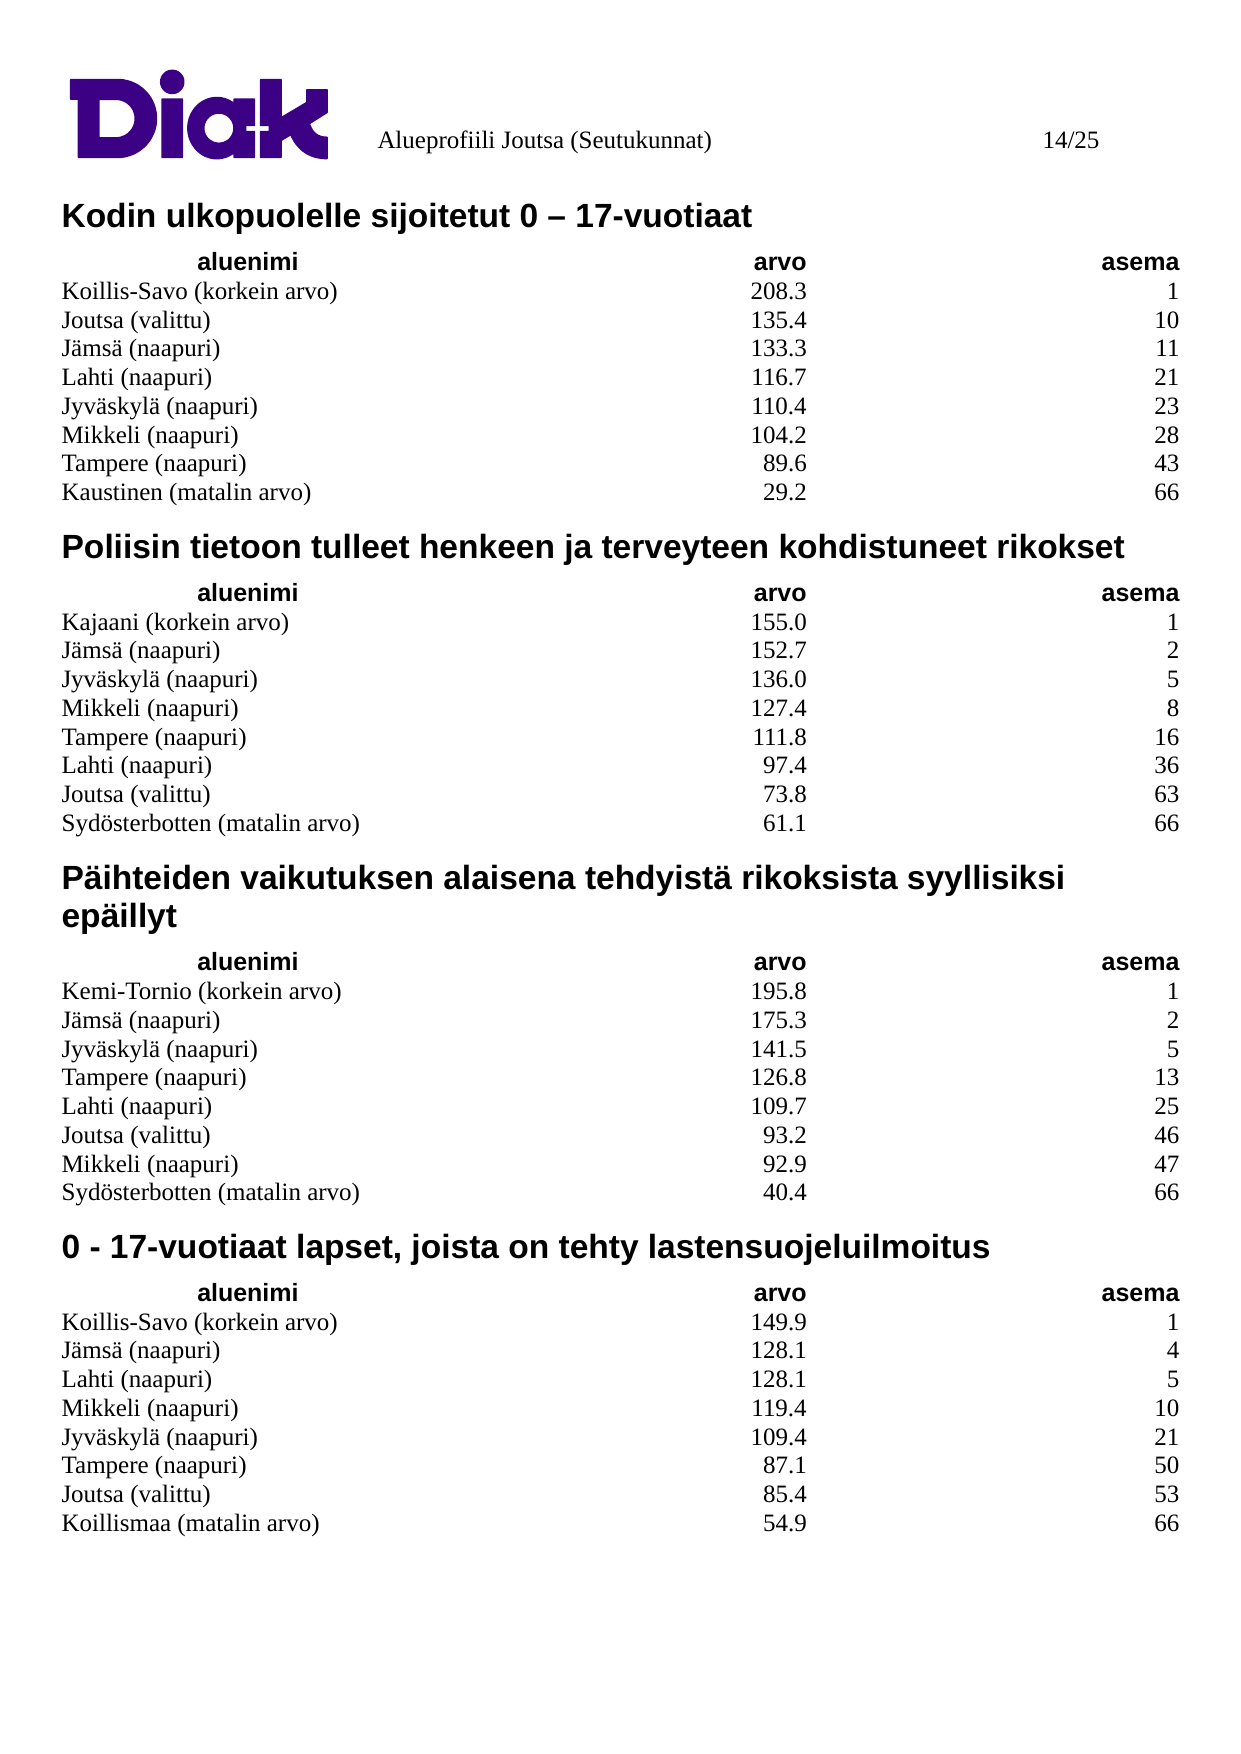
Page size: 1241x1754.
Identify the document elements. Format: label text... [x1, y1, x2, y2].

table_cell 2 [806, 636, 1179, 664]
subtitle Päihteiden vaikutuksen alaisena tehdyistä rikoksista syyllisiksi epäillyt [61, 858, 1179, 935]
subtitle Kodin ulkopuolelle sijoitetut 0 – 17-vuotiaat [61, 196, 1179, 235]
table_cell Koillis-Savo (korkein arvo) [61, 1307, 434, 1336]
table_cell 21 [806, 1422, 1179, 1451]
table_cell Jyväskylä (naapuri) [61, 1034, 434, 1062]
table_cell 1 [806, 1307, 1179, 1336]
table_cell 128.1 [434, 1364, 806, 1393]
table_cell 119.4 [434, 1393, 806, 1422]
table_cell 195.8 [434, 976, 806, 1005]
table_cell 4 [806, 1336, 1179, 1364]
table_cell Joutsa (valittu) [61, 305, 434, 333]
table_cell Joutsa (valittu) [61, 779, 434, 808]
table_cell 50 [806, 1451, 1179, 1479]
table_cell 43 [806, 449, 1179, 477]
table_cell 63 [806, 779, 1179, 808]
table_cell 109.7 [434, 1091, 806, 1120]
table_cell 136.0 [434, 664, 806, 693]
table_cell 89.6 [434, 449, 806, 477]
table_cell 10 [806, 1393, 1179, 1422]
table_cell Kaustinen (matalin arvo) [61, 477, 434, 506]
table_cell 1 [806, 976, 1179, 1005]
table_cell Jyväskylä (naapuri) [61, 391, 434, 420]
table_cell 2 [806, 1005, 1179, 1034]
table_cell 5 [806, 1034, 1179, 1062]
table_cell 152.7 [434, 636, 806, 664]
table_cell 135.4 [434, 305, 806, 333]
table_cell 66 [806, 1178, 1179, 1206]
table_cell Kajaani (korkein arvo) [61, 607, 434, 636]
table_cell 61.1 [434, 808, 806, 837]
table_header aluenimi [61, 578, 434, 607]
table_cell Mikkeli (naapuri) [61, 1149, 434, 1177]
table_cell Tampere (naapuri) [61, 449, 434, 477]
table_cell Mikkeli (naapuri) [61, 1393, 434, 1422]
table_cell Joutsa (valittu) [61, 1479, 434, 1508]
table_cell 28 [806, 420, 1179, 448]
table_header arvo [434, 1278, 806, 1307]
table_cell 97.4 [434, 751, 806, 779]
table_cell Jämsä (naapuri) [61, 636, 434, 664]
table_cell 133.3 [434, 334, 806, 362]
table_cell Sydösterbotten (matalin arvo) [61, 1178, 434, 1206]
table_cell 73.8 [434, 779, 806, 808]
table_cell 175.3 [434, 1005, 806, 1034]
table_cell Sydösterbotten (matalin arvo) [61, 808, 434, 837]
table_cell 40.4 [434, 1178, 806, 1206]
table_cell 66 [806, 477, 1179, 506]
table_cell 53 [806, 1479, 1179, 1508]
table_cell 141.5 [434, 1034, 806, 1062]
table_cell 66 [806, 808, 1179, 837]
table_cell Koillismaa (matalin arvo) [61, 1508, 434, 1537]
table_cell 87.1 [434, 1451, 806, 1479]
table_cell 1 [806, 607, 1179, 636]
table_cell Jyväskylä (naapuri) [61, 664, 434, 693]
table_cell Koillis-Savo (korkein arvo) [61, 276, 434, 305]
table_header aluenimi [61, 1278, 434, 1307]
table_cell 5 [806, 1364, 1179, 1393]
table_cell 111.8 [434, 722, 806, 751]
table_header asema [806, 1278, 1179, 1307]
table_cell 21 [806, 362, 1179, 391]
table_cell Tampere (naapuri) [61, 1451, 434, 1479]
table_cell Mikkeli (naapuri) [61, 693, 434, 722]
subtitle Poliisin tietoon tulleet henkeen ja terveyteen kohdistuneet rikokset [61, 527, 1179, 566]
table_cell 29.2 [434, 477, 806, 506]
table_cell Jämsä (naapuri) [61, 1336, 434, 1364]
table_header aluenimi [61, 948, 434, 976]
table_cell Lahti (naapuri) [61, 751, 434, 779]
table_cell 128.1 [434, 1336, 806, 1364]
table_cell 126.8 [434, 1063, 806, 1091]
table_cell Tampere (naapuri) [61, 1063, 434, 1091]
table_header arvo [434, 247, 806, 276]
table_cell 149.9 [434, 1307, 806, 1336]
table_cell 46 [806, 1120, 1179, 1149]
table_cell 116.7 [434, 362, 806, 391]
table_cell Jämsä (naapuri) [61, 334, 434, 362]
table_cell Lahti (naapuri) [61, 362, 434, 391]
subtitle 0 - 17-vuotiaat lapset, joista on tehty lastensuojeluilmoitus [61, 1227, 1179, 1266]
table_header aluenimi [61, 247, 434, 276]
table_cell 66 [806, 1508, 1179, 1537]
table_cell Tampere (naapuri) [61, 722, 434, 751]
table_header arvo [434, 948, 806, 976]
table_cell 93.2 [434, 1120, 806, 1149]
table_cell Lahti (naapuri) [61, 1364, 434, 1393]
table_header asema [806, 578, 1179, 607]
table_cell 155.0 [434, 607, 806, 636]
table_cell 11 [806, 334, 1179, 362]
table_header asema [806, 948, 1179, 976]
table_cell Mikkeli (naapuri) [61, 420, 434, 448]
table_cell 13 [806, 1063, 1179, 1091]
table_header arvo [434, 578, 806, 607]
table_cell Kemi-Tornio (korkein arvo) [61, 976, 434, 1005]
table_cell 208.3 [434, 276, 806, 305]
table_cell 47 [806, 1149, 1179, 1177]
table_cell 92.9 [434, 1149, 806, 1177]
table_cell 127.4 [434, 693, 806, 722]
table_cell 16 [806, 722, 1179, 751]
table_cell 85.4 [434, 1479, 806, 1508]
table_cell Joutsa (valittu) [61, 1120, 434, 1149]
table_cell 109.4 [434, 1422, 806, 1451]
table_cell 54.9 [434, 1508, 806, 1537]
table_header asema [806, 247, 1179, 276]
table_cell Jämsä (naapuri) [61, 1005, 434, 1034]
table_cell 8 [806, 693, 1179, 722]
table_cell 25 [806, 1091, 1179, 1120]
table_cell 36 [806, 751, 1179, 779]
table_cell 104.2 [434, 420, 806, 448]
table_cell Jyväskylä (naapuri) [61, 1422, 434, 1451]
table_cell Lahti (naapuri) [61, 1091, 434, 1120]
table_cell 1 [806, 276, 1179, 305]
table_cell 23 [806, 391, 1179, 420]
table_cell 10 [806, 305, 1179, 333]
table_cell 5 [806, 664, 1179, 693]
table_cell 110.4 [434, 391, 806, 420]
